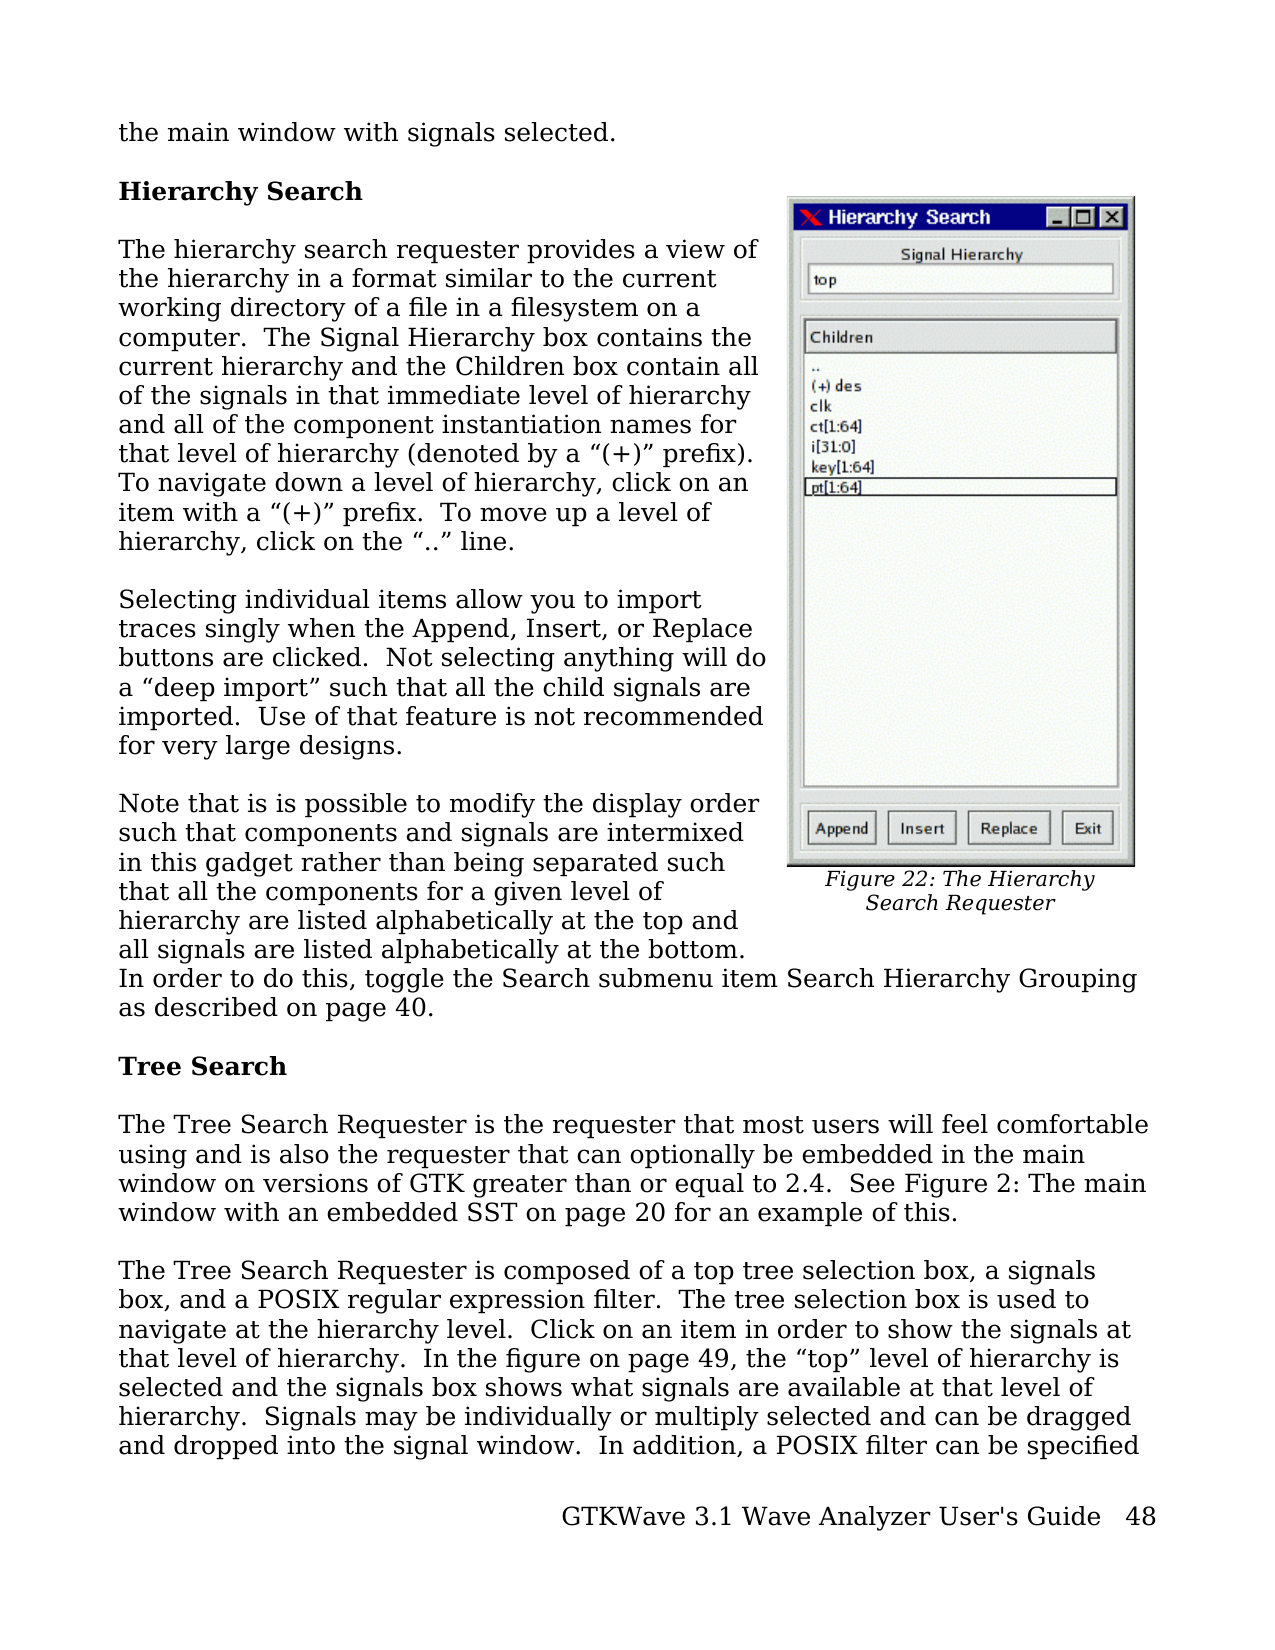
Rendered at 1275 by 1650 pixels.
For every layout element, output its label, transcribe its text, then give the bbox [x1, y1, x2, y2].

text Hierarchy Search [118, 176, 1157, 944]
text The hierarchy search requester provides a view of the hierarchy in a format similar to the current working directory of a file in a filesystem on a computer. The Signal Hierarchy box contains the current hierarchy and the Children box contain all of the signals in that immediate level of hierarchy and all of the component instantiation names for that level of hierarchy (denoted by a “(+)” prefix). To navigate down a level of hierarchy, click on an item with a “(+)” prefix. To move up a level of hierarchy, click on the “..” line. [118, 235, 780, 556]
text the main window with signals selected. [118, 118, 1157, 147]
text The Tree Search Requester is the requester that most users will feel comfortable using and is also the requester that can optionally be embedded in the main window on versions of GTK greater than or equal to 2.4. See Figure 2: The main window with an embedded SST on page 20 for an example of this. [118, 1111, 1157, 1227]
text The Tree Search Requester is composed of a top tree selection box, a signals box, and a POSIX regular expression filter. The tree selection box is used to navigate at the hierarchy level. Click on an item in order to show the signals at that level of hierarchy. In the figure on page 48, the “top” level of hierarchy is selected and the signals box shows what signals are available at that level of hierarchy. Signals may be individually or multiply selected and can be dragged and dropped into the signal window. In addition, a POSIX filter can be specified that allows the selective filtering of signal names at a level of hierarchy which is handy for finding a specific signal at a level of hierarchy that is very large (e.g., in a synthesized netlist). [118, 1256, 1157, 1461]
text Tree Search [118, 1052, 1157, 1081]
text Figure 22: The Hierarchy Search Requester [787, 867, 1135, 915]
text Selecting individual items allow you to import traces singly when the Append, Insert, or Replace buttons are clicked. Not selecting anything will do a “deep import” such that all the child signals are imported. Use of that feature is not recommended for very large designs. [118, 585, 780, 760]
picture [786, 196, 1136, 867]
text Note that is is possible to modify the display order such that components and signals are intermixed in this gadget rather than being separated such that all the components for a given level of hierarchy are listed alphabetically at the top and all signals are listed alphabetically at the bottom. In order to do this, toggle the Search submenu item Search Hierarchy Grouping as described on page 39. [118, 789, 1157, 1023]
